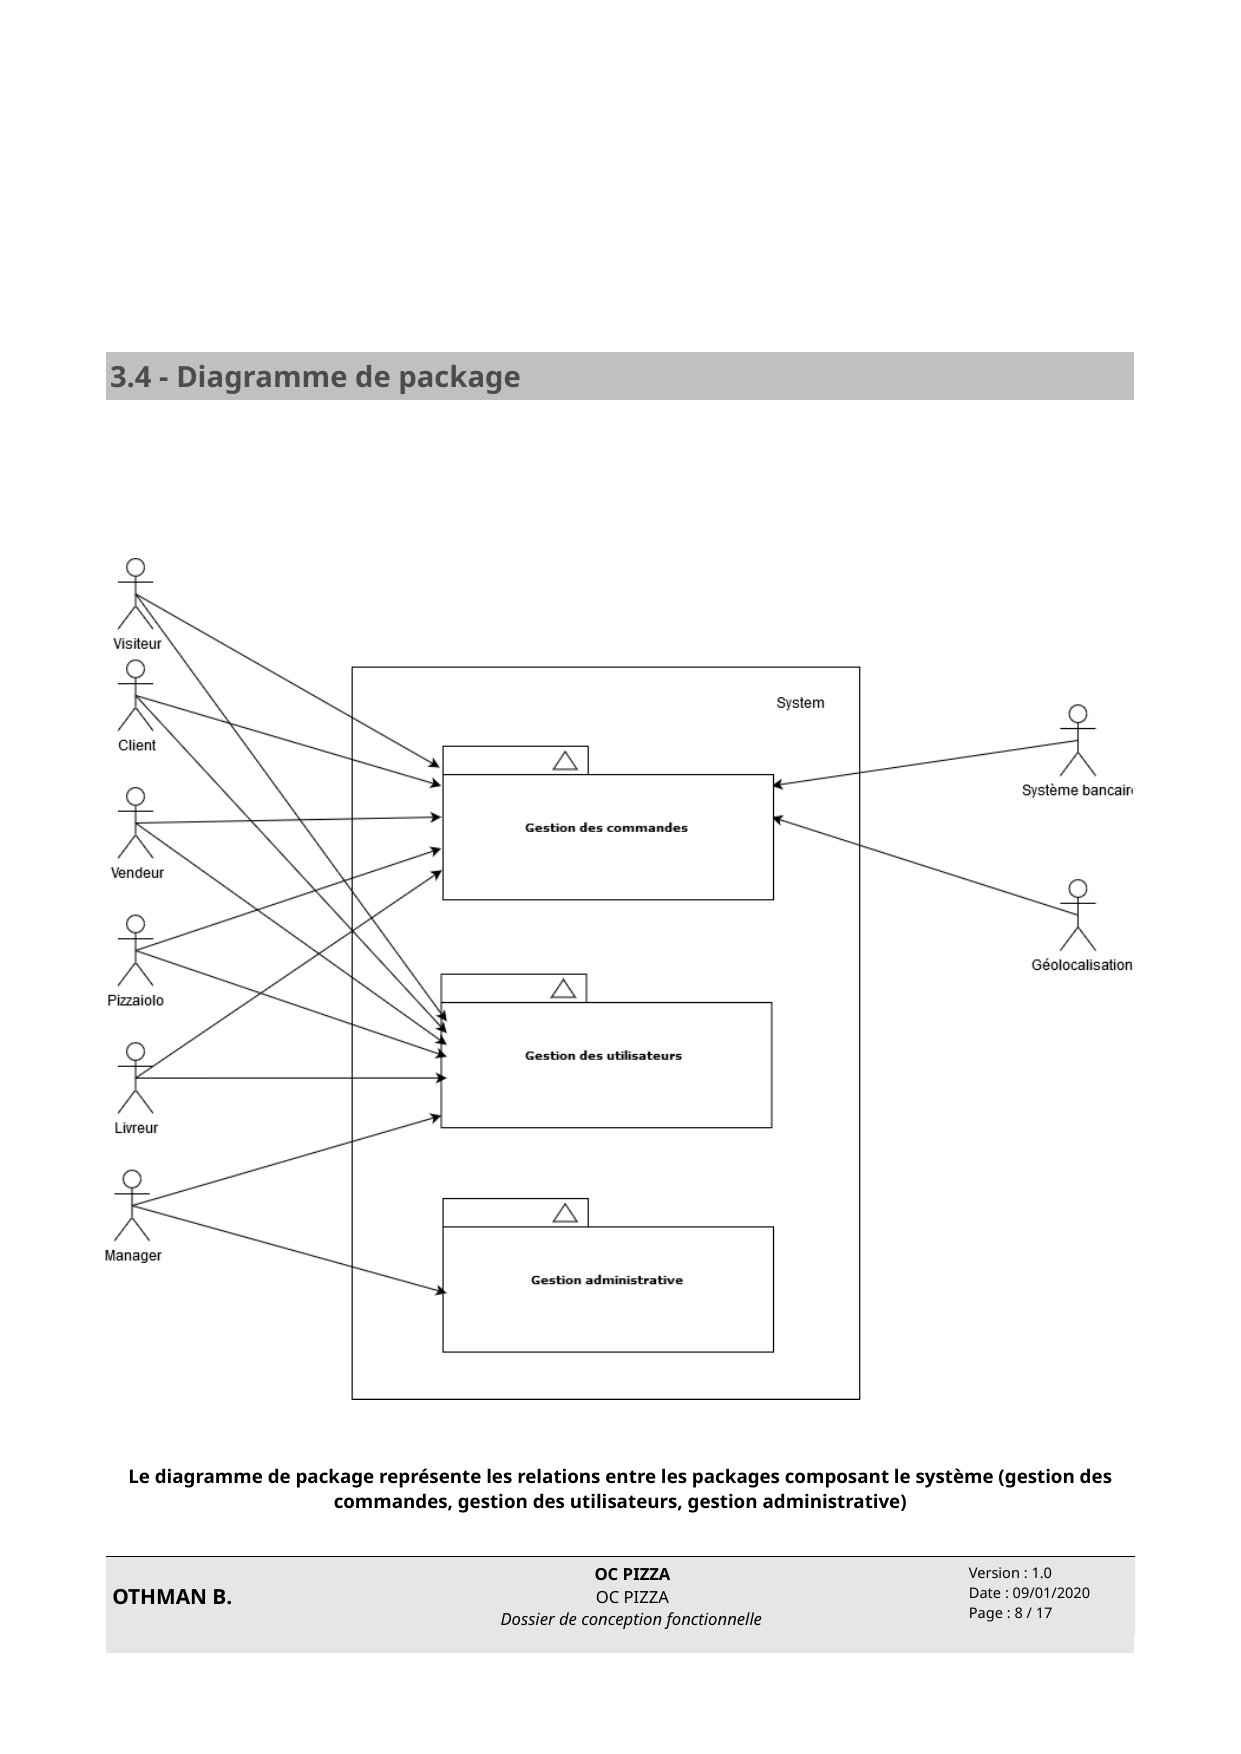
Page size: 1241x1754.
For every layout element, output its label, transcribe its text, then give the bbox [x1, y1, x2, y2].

subtitle Diagramme de package [107, 354, 1133, 399]
picture [105, 558, 1133, 1400]
text Le diagramme de package représente les relations entre les packages composant le système (gestion des commandes, gestion des utilisateurs, gestion administrative) [106, 1463, 1134, 1514]
